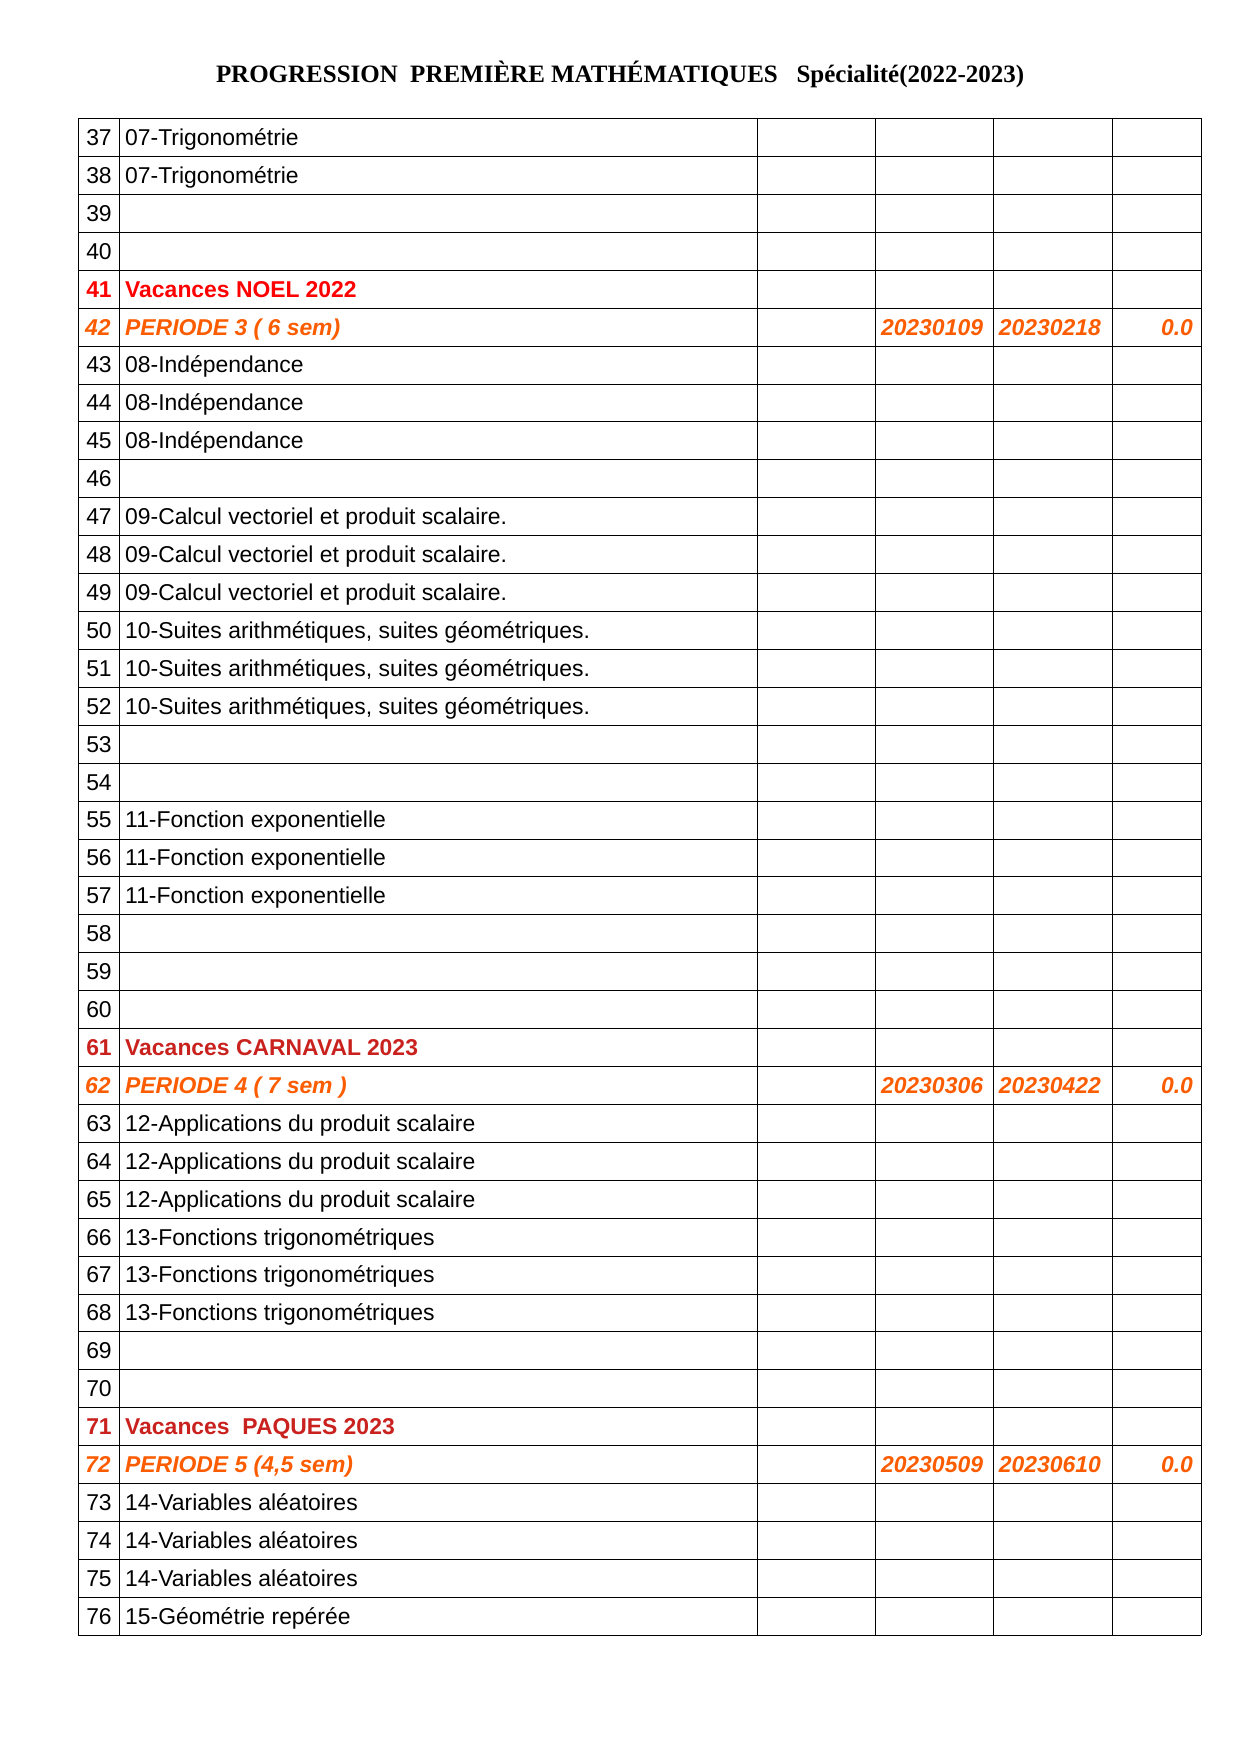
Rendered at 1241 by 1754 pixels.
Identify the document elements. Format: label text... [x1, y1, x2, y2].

table_cell [876, 1105, 993, 1142]
table_cell 20230306 [876, 1067, 993, 1104]
table_cell 11-Fonction exponentielle [120, 840, 757, 876]
table_cell [994, 802, 1112, 838]
table_cell [876, 1598, 993, 1635]
table_cell [1113, 650, 1201, 687]
table_cell [120, 195, 757, 232]
table_cell [876, 119, 993, 156]
table_cell [758, 1067, 875, 1104]
table_cell 46 [79, 460, 119, 497]
table_cell 09-Calcul vectoriel et produit scalaire. [120, 536, 757, 573]
table_cell [758, 119, 875, 156]
table_cell [876, 1181, 993, 1218]
table_cell 09-Calcul vectoriel et produit scalaire. [120, 498, 757, 535]
table_cell [876, 840, 993, 876]
table_cell 71 [79, 1408, 119, 1445]
table_cell [1113, 1181, 1201, 1218]
table_cell [120, 726, 757, 763]
table_cell [758, 802, 875, 838]
table_cell 20230422 [994, 1067, 1112, 1104]
table_cell [1113, 915, 1201, 952]
table_cell 73 [79, 1484, 119, 1521]
table_cell [876, 915, 993, 952]
table_cell [876, 422, 993, 459]
table_cell [994, 1332, 1112, 1369]
table_cell 60 [79, 991, 119, 1028]
table_cell [876, 1560, 993, 1597]
table_cell 0,0 [1113, 1446, 1201, 1483]
table_cell [994, 1370, 1112, 1407]
table_cell [1113, 1332, 1201, 1369]
table_cell 40 [79, 233, 119, 270]
table_cell 50 [79, 612, 119, 649]
table_cell [1113, 347, 1201, 383]
table_cell [994, 1029, 1112, 1066]
table_cell 62 [79, 1067, 119, 1104]
table_cell [876, 650, 993, 687]
table_cell [876, 612, 993, 649]
table_cell [758, 764, 875, 801]
table_cell 10-Suites arithmétiques, suites géométriques. [120, 650, 757, 687]
table_cell [876, 802, 993, 838]
table_cell [1113, 764, 1201, 801]
table_cell [994, 1143, 1112, 1180]
table_cell [876, 385, 993, 421]
table_cell 65 [79, 1181, 119, 1218]
table_cell [994, 991, 1112, 1028]
table_cell 70 [79, 1370, 119, 1407]
table_cell [1113, 1143, 1201, 1180]
table_cell [1113, 422, 1201, 459]
table_cell [994, 1295, 1112, 1331]
table_cell [1113, 157, 1201, 194]
table_cell [758, 498, 875, 535]
table_cell [758, 726, 875, 763]
table_cell 66 [79, 1219, 119, 1256]
table_cell [994, 726, 1112, 763]
table_cell [758, 1295, 875, 1331]
table_cell [1113, 1522, 1201, 1559]
table_cell [1113, 536, 1201, 573]
table_cell [758, 1105, 875, 1142]
table_cell [758, 460, 875, 497]
table_cell [1113, 991, 1201, 1028]
table_cell 12-Applications du produit scalaire [120, 1181, 757, 1218]
table_cell 63 [79, 1105, 119, 1142]
table_cell 39 [79, 195, 119, 232]
table_cell 14-Variables aléatoires [120, 1522, 757, 1559]
table_cell 48 [79, 536, 119, 573]
table_cell [758, 1598, 875, 1635]
table_cell [1113, 1105, 1201, 1142]
table_cell [758, 1370, 875, 1407]
table_cell 20230610 [994, 1446, 1112, 1483]
table_cell 38 [79, 157, 119, 194]
table_cell 0,0 [1113, 1067, 1201, 1104]
table_cell [1113, 119, 1201, 156]
table_cell 13-Fonctions trigonométriques [120, 1295, 757, 1331]
table_cell [994, 650, 1112, 687]
table_cell 08-Indépendance [120, 347, 757, 383]
table_cell [758, 991, 875, 1028]
table_cell [1113, 1484, 1201, 1521]
table_cell [1113, 840, 1201, 876]
table_cell [758, 1408, 875, 1445]
table_cell 68 [79, 1295, 119, 1331]
table_cell [120, 460, 757, 497]
table_cell [994, 536, 1112, 573]
table_cell [994, 1181, 1112, 1218]
table_cell 20230218 [994, 309, 1112, 346]
table_cell 42 [79, 309, 119, 346]
table_cell [758, 1257, 875, 1293]
table_cell [876, 1295, 993, 1331]
table_cell [876, 460, 993, 497]
table_cell [1113, 688, 1201, 725]
table_cell [758, 347, 875, 383]
table_cell [994, 1484, 1112, 1521]
table_cell 14-Variables aléatoires [120, 1484, 757, 1521]
table_cell [1113, 195, 1201, 232]
table_cell [994, 1408, 1112, 1445]
table_cell [876, 764, 993, 801]
table_cell [120, 1370, 757, 1407]
table_cell [994, 1598, 1112, 1635]
table_cell 12-Applications du produit scalaire [120, 1143, 757, 1180]
table_cell PERIODE 3 ( 6 sem) [120, 309, 757, 346]
table_cell [876, 1370, 993, 1407]
table_cell 13-Fonctions trigonométriques [120, 1257, 757, 1293]
table_cell 44 [79, 385, 119, 421]
table_cell [1113, 1029, 1201, 1066]
table_cell [994, 1257, 1112, 1293]
table_cell [994, 1105, 1112, 1142]
table_cell [758, 612, 875, 649]
table_cell [876, 991, 993, 1028]
table_cell [758, 915, 875, 952]
table_cell 43 [79, 347, 119, 383]
table_cell [1113, 460, 1201, 497]
table_cell 0,0 [1113, 309, 1201, 346]
table_cell [994, 953, 1112, 990]
table_cell [758, 877, 875, 914]
table_cell [994, 574, 1112, 611]
table_cell [994, 195, 1112, 232]
table_cell [1113, 271, 1201, 308]
table_cell [758, 1143, 875, 1180]
table_cell [876, 953, 993, 990]
table_cell [758, 536, 875, 573]
table_cell 69 [79, 1332, 119, 1369]
table_cell [1113, 1295, 1201, 1331]
table_cell [994, 764, 1112, 801]
table_cell 72 [79, 1446, 119, 1483]
table_cell 57 [79, 877, 119, 914]
table_cell [758, 195, 875, 232]
table_cell [876, 271, 993, 308]
table_cell [758, 1219, 875, 1256]
table_cell 12-Applications du produit scalaire [120, 1105, 757, 1142]
table_cell [758, 1181, 875, 1218]
table_cell [876, 1257, 993, 1293]
table_cell [876, 195, 993, 232]
table_cell [1113, 726, 1201, 763]
table_cell [758, 1332, 875, 1369]
table_cell PERIODE 5 (4,5 sem) [120, 1446, 757, 1483]
table_cell 76 [79, 1598, 119, 1635]
table_cell 41 [79, 271, 119, 308]
table_cell [758, 1029, 875, 1066]
table_cell 07-Trigonométrie [120, 119, 757, 156]
table_cell [120, 764, 757, 801]
table_cell [876, 157, 993, 194]
table_cell [876, 1522, 993, 1559]
table_cell [758, 1560, 875, 1597]
table_cell [758, 1522, 875, 1559]
table_cell 64 [79, 1143, 119, 1180]
table_cell 49 [79, 574, 119, 611]
table_cell [876, 688, 993, 725]
table_cell 67 [79, 1257, 119, 1293]
table_cell [1113, 612, 1201, 649]
table_cell [876, 536, 993, 573]
table_cell 11-Fonction exponentielle [120, 877, 757, 914]
table_cell 51 [79, 650, 119, 687]
table_cell [1113, 802, 1201, 838]
table_cell [120, 915, 757, 952]
table_cell 08-Indépendance [120, 385, 757, 421]
table_cell [1113, 1257, 1201, 1293]
table_cell [1113, 498, 1201, 535]
table_cell Vacances PAQUES 2023 [120, 1408, 757, 1445]
table_cell Vacances NOEL 2022 [120, 271, 757, 308]
table_cell [1113, 1370, 1201, 1407]
table_cell [876, 1143, 993, 1180]
table_cell [876, 233, 993, 270]
table_cell [120, 991, 757, 1028]
table_cell [994, 1560, 1112, 1597]
table_cell [994, 233, 1112, 270]
table_cell [876, 1408, 993, 1445]
table_cell [876, 726, 993, 763]
table_cell [758, 385, 875, 421]
table_cell [758, 574, 875, 611]
table_cell [120, 1332, 757, 1369]
table_cell [758, 953, 875, 990]
table_cell 61 [79, 1029, 119, 1066]
table_cell [1113, 1219, 1201, 1256]
table_cell [758, 1446, 875, 1483]
table_cell [994, 347, 1112, 383]
table_cell [1113, 953, 1201, 990]
table_cell 10-Suites arithmétiques, suites géométriques. [120, 688, 757, 725]
table_cell [994, 612, 1112, 649]
table_cell [876, 498, 993, 535]
table_cell [1113, 1598, 1201, 1635]
table_cell 74 [79, 1522, 119, 1559]
table_cell [758, 650, 875, 687]
table_cell 53 [79, 726, 119, 763]
table_cell [994, 460, 1112, 497]
table_cell 54 [79, 764, 119, 801]
table_cell [994, 1219, 1112, 1256]
table_cell [876, 1484, 993, 1521]
table_cell [758, 157, 875, 194]
table_cell [994, 422, 1112, 459]
table_cell 45 [79, 422, 119, 459]
table_cell [994, 1522, 1112, 1559]
table_cell 52 [79, 688, 119, 725]
table_cell [1113, 385, 1201, 421]
table_cell 14-Variables aléatoires [120, 1560, 757, 1597]
table_cell 13-Fonctions trigonométriques [120, 1219, 757, 1256]
table_cell [758, 309, 875, 346]
table_cell [120, 953, 757, 990]
table_cell [994, 498, 1112, 535]
table_cell 55 [79, 802, 119, 838]
table_cell [876, 1219, 993, 1256]
table_cell 07-Trigonométrie [120, 157, 757, 194]
table_cell [994, 840, 1112, 876]
table_cell 56 [79, 840, 119, 876]
table_cell 20230109 [876, 309, 993, 346]
table_cell [994, 385, 1112, 421]
table_cell [876, 1332, 993, 1369]
table_cell [994, 877, 1112, 914]
table_cell 09-Calcul vectoriel et produit scalaire. [120, 574, 757, 611]
table_cell 47 [79, 498, 119, 535]
table_cell [876, 877, 993, 914]
table_cell 58 [79, 915, 119, 952]
table_cell [994, 157, 1112, 194]
table_cell [1113, 877, 1201, 914]
table_cell [758, 422, 875, 459]
table_cell [1113, 574, 1201, 611]
table_cell [120, 233, 757, 270]
table_cell [994, 915, 1112, 952]
table_cell [758, 840, 875, 876]
table_cell [876, 347, 993, 383]
table_cell 15-Géométrie repérée [120, 1598, 757, 1635]
table_cell Vacances CARNAVAL 2023 [120, 1029, 757, 1066]
table_cell [876, 574, 993, 611]
table_cell [758, 271, 875, 308]
table_cell 08-Indépendance [120, 422, 757, 459]
table_cell [758, 233, 875, 270]
table_cell 59 [79, 953, 119, 990]
table_cell [758, 688, 875, 725]
table_cell [876, 1029, 993, 1066]
table_cell [1113, 1408, 1201, 1445]
table_cell 20230509 [876, 1446, 993, 1483]
table_cell [1113, 1560, 1201, 1597]
table_cell [994, 271, 1112, 308]
table_cell [758, 1484, 875, 1521]
table_cell [1113, 233, 1201, 270]
table_cell 37 [79, 119, 119, 156]
table_cell 10-Suites arithmétiques, suites géométriques. [120, 612, 757, 649]
table_cell [994, 119, 1112, 156]
table_cell [994, 688, 1112, 725]
table_cell 75 [79, 1560, 119, 1597]
table_cell PERIODE 4 ( 7 sem ) [120, 1067, 757, 1104]
table_cell 11-Fonction exponentielle [120, 802, 757, 838]
